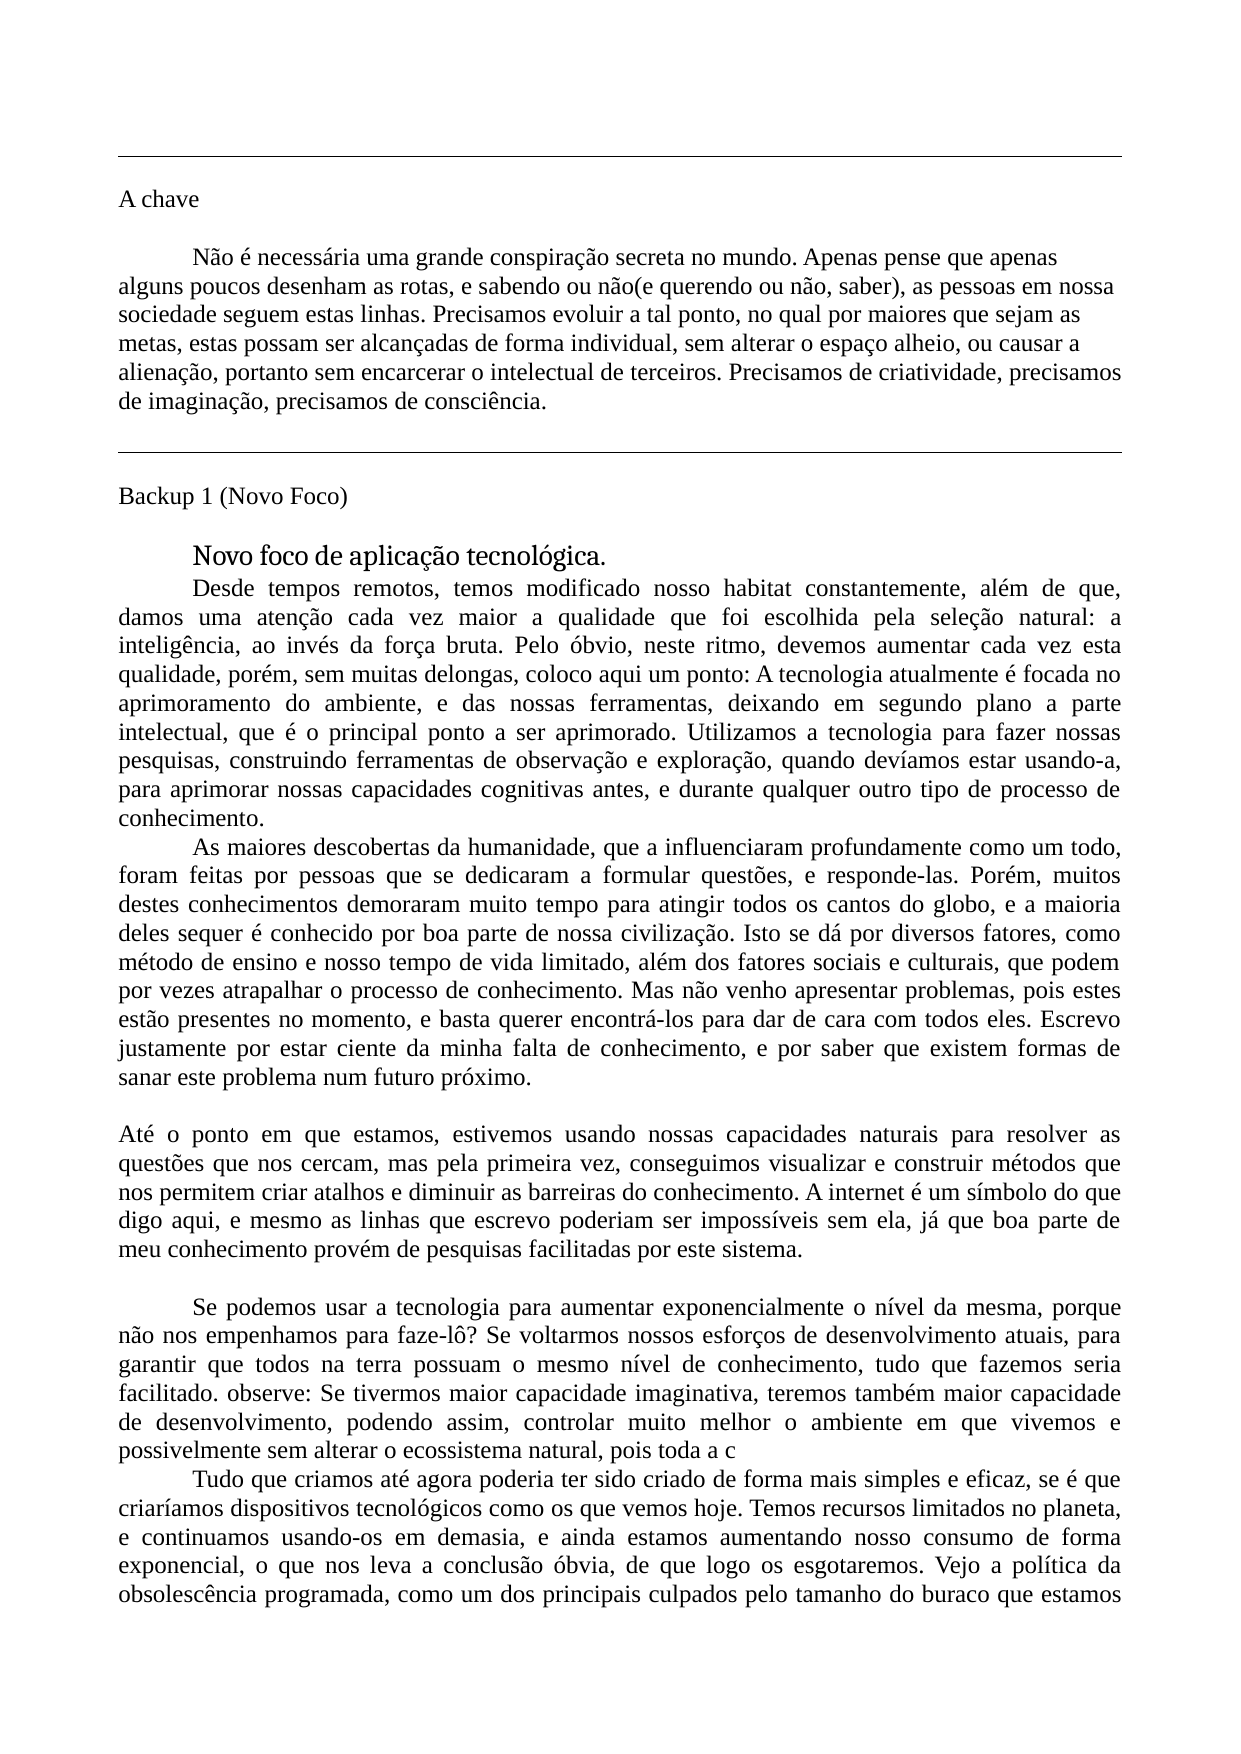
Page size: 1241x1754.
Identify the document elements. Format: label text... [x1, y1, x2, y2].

text Desde tempos remotos, temos modificado nosso habitat constantemente, além de que, damos uma atenção cada vez maior a qualidade que foi escolhida pela seleção natural: a inteligência, ao invés da força bruta. Pelo óbvio, neste ritmo, devemos aumentar cada vez esta qualidade, porém, sem muitas delongas, coloco aqui um ponto: A tecnologia atualmente é focada no aprimoramento do ambiente, e das nossas ferramentas, deixando em segundo plano a parte intelectual, que é o principal ponto a ser aprimorado. Utilizamos a tecnologia para fazer nossas pesquisas, construindo ferramentas de observação e exploração, quando devíamos estar usando-a, para aprimorar nossas capacidades cognitivas antes, e durante qualquer outro tipo de processo de conhecimento. As maiores descobertas da humanidade, que a influenciaram profundamente como um todo, foram feitas por pessoas que se dedicaram a formular questões, e responde-las. Porém, muitos destes conhecimentos demoraram muito tempo para atingir todos os cantos do globo, e a maioria deles sequer é conhecido por boa parte de nossa civilização. Isto se dá por diversos fatores, como método de ensino e nosso tempo de vida limitado, além dos fatores sociais e culturais, que podem por vezes atrapalhar o processo de conhecimento. Mas não venho apresentar problemas, pois estes estão presentes no momento, e basta querer encontrá-los para dar de cara com todos eles. Escrevo justamente por estar ciente da minha falta de conhecimento, e por saber que existem formas de sanar este problema num futuro próximo. [118, 573, 1122, 1119]
text Novo foco de aplicação tecnológica. [118, 538, 1122, 573]
text A chave [118, 184, 1122, 213]
text Até o ponto em que estamos, estivemos usando nossas capacidades naturais para resolver as questões que nos cercam, mas pela primeira vez, conseguimos visualizar e construir métodos que nos permitem criar atalhos e diminuir as barreiras do conhecimento. A internet é um símbolo do que digo aqui, e mesmo as linhas que escrevo poderiam ser impossíveis sem ela, já que boa parte de meu conhecimento provém de pesquisas facilitadas por este sistema. [118, 1119, 1122, 1263]
text Não é necessária uma grande conspiração secreta no mundo. Apenas pense que apenas alguns poucos desenham as rotas, e sabendo ou não(e querendo ou não, saber), as pessoas em nossa sociedade seguem estas linhas. Precisamos evoluir a tal ponto, no qual por maiores que sejam as metas, estas possam ser alcançadas de forma individual, sem alterar o espaço alheio, ou causar a alienação, portanto sem encarcerar o intelectual de terceiros. Precisamos de criatividade, precisamos de imaginação, precisamos de consciência. [118, 242, 1122, 414]
text Backup 1 (Novo Foco) [118, 481, 1122, 509]
text Se podemos usar a tecnologia para aumentar exponencialmente o nível da mesma, porque não nos empenhamos para faze-lô? Se voltarmos nossos esforços de desenvolvimento atuais, para garantir que todos na terra possuam o mesmo nível de conhecimento, tudo que fazemos seria facilitado. observe: Se tivermos maior capacidade imaginativa, teremos também maior capacidade de desenvolvimento, podendo assim, controlar muito melhor o ambiente em que vivemos e possivelmente sem alterar o ecossistema natural, pois toda a c Tudo que criamos até agora poderia ter sido criado de forma mais simples e eficaz, se é que criaríamos dispositivos tecnológicos como os que vemos hoje. Temos recursos limitados no planeta, e continuamos usando-os em demasia, e ainda estamos aumentando nosso consumo de forma exponencial, o que nos leva a conclusão óbvia, de que logo os esgotaremos. Vejo a política da obsolescência programada, como um dos principais culpados pelo tamanho do buraco que estamos [118, 1263, 1122, 1608]
